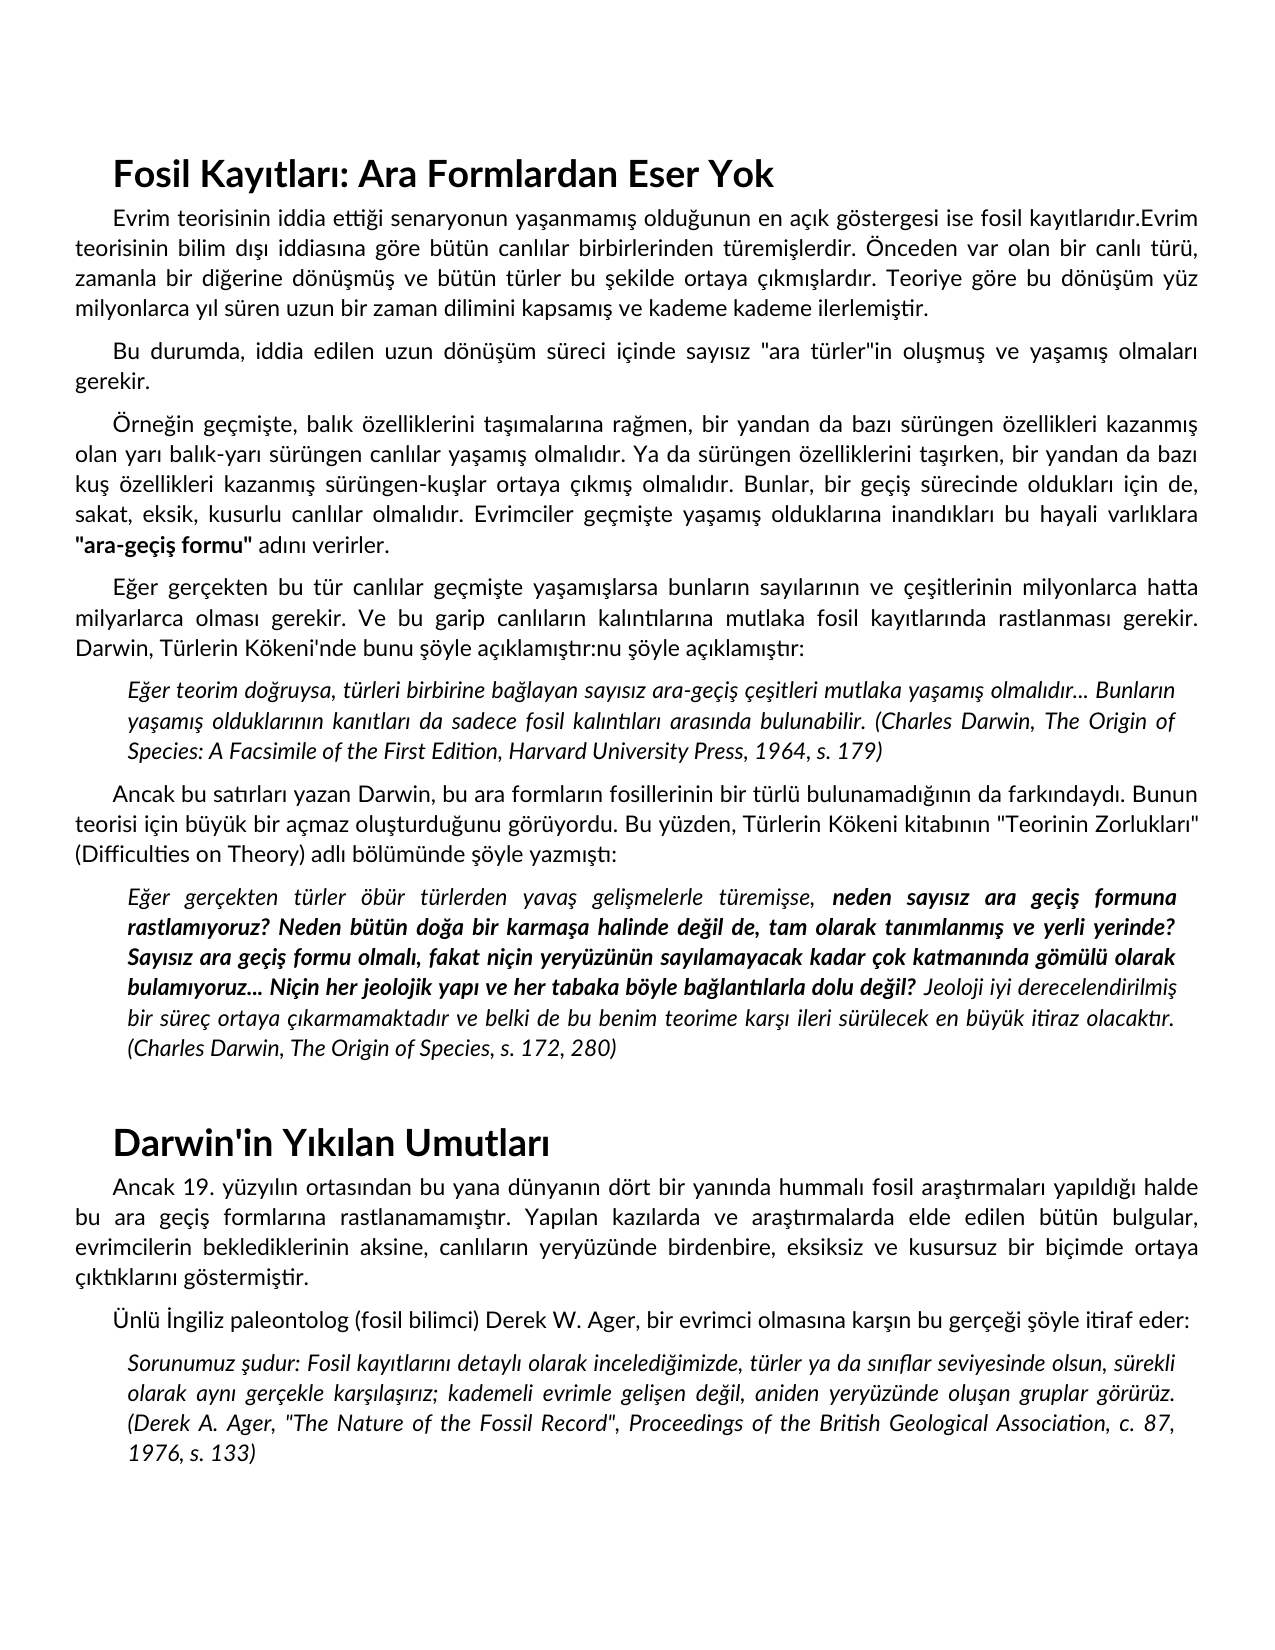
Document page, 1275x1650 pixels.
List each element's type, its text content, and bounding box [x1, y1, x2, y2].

text Ancak 19. yüzyılın ortasından bu yana dünyanın dört bir yanında hummalı fosil araştırmaları yapıldığı halde bu ara geçiş formlarına rastlanamamıştır. Yapılan kazılarda ve araştırmalarda elde edilen bütün bulgular, evrimcilerin beklediklerinin aksine, canlıların yeryüzünde birdenbire, eksiksiz ve kusursuz bir biçimde ortaya çıktıklarını göstermiştir. [75, 1172, 1200, 1290]
text Eğer gerçekten bu tür canlılar geçmişte yaşamışlarsa bunların sayılarının ve çeşitlerinin milyonlarca hatta milyarlarca olması gerekir. Ve bu garip canlıların kalıntılarına mutlaka fosil kayıtlarında rastlanması gerekir. Darwin, Türlerin Kökeni'nde bunu şöyle açıklamıştır:nu şöyle açıklamıştır: [75, 573, 1200, 661]
text Evrim teorisinin iddia ettiği senaryonun yaşanmamış olduğunun en açık göstergesi ise fosil kayıtlarıdır.Evrim teorisinin bilim dışı iddiasına göre bütün canlılar birbirlerinden türemişlerdir. Önceden var olan bir canlı türü, zamanla bir diğerine dönüşmüş ve bütün türler bu şekilde ortaya çıkmışlardır. Teoriye göre bu dönüşüm yüz milyonlarca yıl süren uzun bir zaman dilimini kapsamış ve kademe kademe ilerlemiştir. [75, 203, 1200, 321]
subtitle Fosil Kayıtları: Ara Formlardan Eser Yok [112, 150, 1200, 195]
text Eğer gerçekten türler öbür türlerden yavaş gelişmelerle türemişse, neden sayısız ara geçiş formuna rastlamıyoruz? Neden bütün doğa bir karmaşa halinde değil de, tam olarak tanımlanmış ve yerli yerinde? Sayısız ara geçiş formu olmalı, fakat niçin yeryüzünün sayılamayacak kadar çok katmanında gömülü olarak bulamıyoruz... Niçin her jeolojik yapı ve her tabaka böyle bağlantılarla dolu değil? Jeoloji iyi derecelendirilmiş bir süreç ortaya çıkarmamaktadır ve belki de bu benim teorime karşı ileri sürülecek en büyük itiraz olacaktır. (Charles Darwin, The Origin of Species, s. 172, 280) [127, 882, 1177, 1061]
text Ünlü İngiliz paleontolog (fosil bilimci) Derek W. Ager, bir evrimci olmasına karşın bu gerçeği şöyle itiraf eder: [75, 1306, 1200, 1333]
subtitle Darwin'in Yıkılan Umutları [112, 1119, 1200, 1164]
text Örneğin geçmişte, balık özelliklerini taşımalarına rağmen, bir yandan da bazı sürüngen özellikleri kazanmış olan yarı balık-yarı sürüngen canlılar yaşamış olmalıdır. Ya da sürüngen özelliklerini taşırken, bir yandan da bazı kuş özellikleri kazanmış sürüngen-kuşlar ortaya çıkmış olmalıdır. Bunlar, bir geçiş sürecinde oldukları için de, sakat, eksik, kusurlu canlılar olmalıdır. Evrimciler geçmişte yaşamış olduklarına inandıkları bu hayali varlıklara "ara-geçiş formu" adını verirler. [75, 409, 1200, 558]
text Ancak bu satırları yazan Darwin, bu ara formların fosillerinin bir türlü bulunamadığının da farkındaydı. Bunun teorisi için büyük bir açmaz oluşturduğunu görüyordu. Bu yüzden, Türlerin Kökeni kitabının "Teorinin Zorlukları" (Difficulties on Theory) adlı bölümünde şöyle yazmıştı: [75, 779, 1200, 867]
text Bu durumda, iddia edilen uzun dönüşüm süreci içinde sayısız "ara türler"in oluşmuş ve yaşamış olmaları gerekir. [75, 337, 1200, 394]
text Eğer teorim doğruysa, türleri birbirine bağlayan sayısız ara-geçiş çeşitleri mutlaka yaşamış olmalıdır... Bunların yaşamış olduklarının kanıtları da sadece fosil kalıntıları arasında bulunabilir. (Charles Darwin, The Origin of Species: A Facsimile of the First Edition, Harvard University Press, 1964, s. 179) [127, 676, 1177, 764]
text Sorunumuz şudur: Fosil kayıtlarını detaylı olarak incelediğimizde, türler ya da sınıflar seviyesinde olsun, sürekli olarak aynı gerçekle karşılaşırız; kademeli evrimle gelişen değil, aniden yeryüzünde oluşan gruplar görürüz. (Derek A. Ager, "The Nature of the Fossil Record", Proceedings of the British Geological Association, c. 87, 1976, s. 133) [127, 1348, 1177, 1466]
